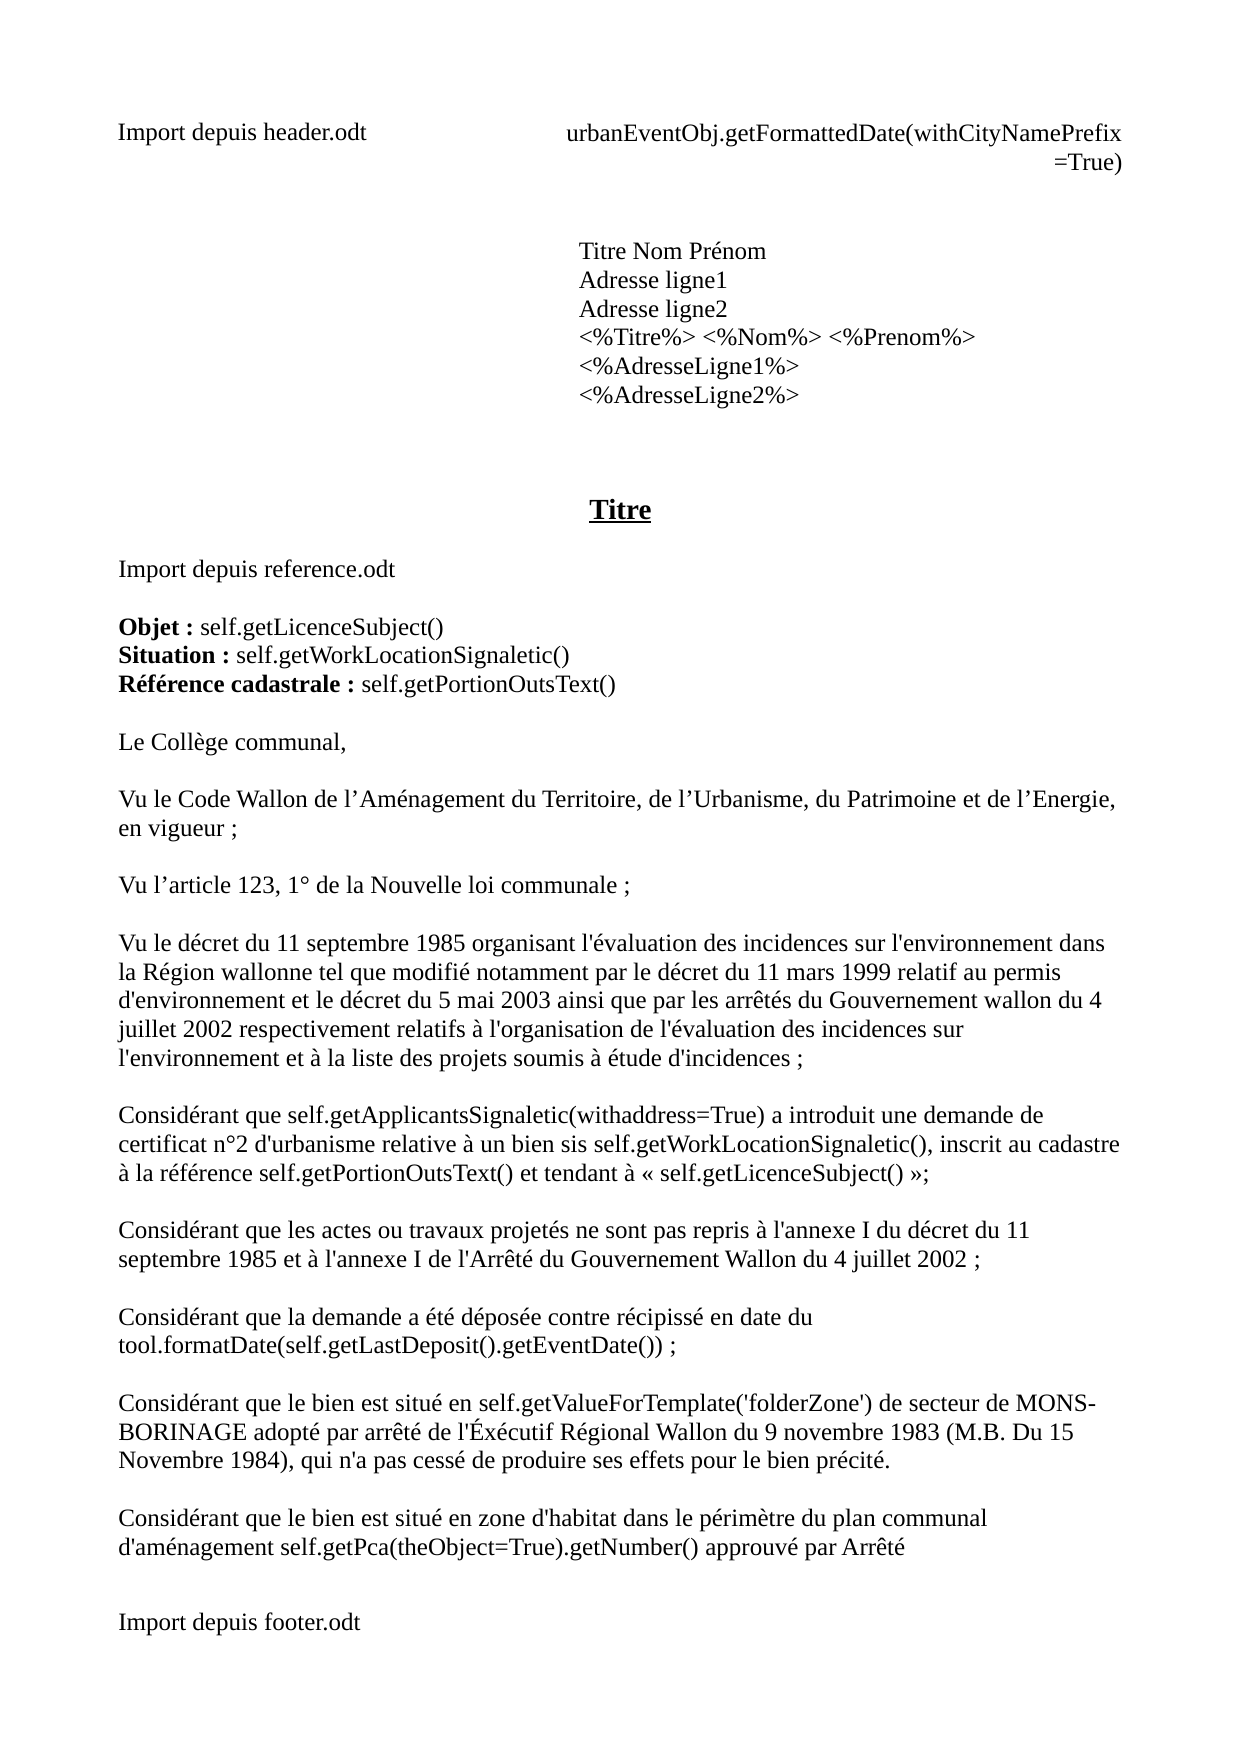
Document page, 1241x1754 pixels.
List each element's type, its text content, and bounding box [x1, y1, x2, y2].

text Vu le Code Wallon de l’Aménagement du Territoire, de l’Urbanisme, du Patrimoine et de l’Energie, en vigueur ; [118, 784, 1122, 842]
text Considérant que les actes ou travaux projetés ne sont pas repris à l'annexe I du décret du 11 septembre 1985 et à l'annexe I de l'Arrêté du Gouvernement Wallon du 4 juillet 2002 ; [118, 1215, 1122, 1273]
text Référence cadastrale : self.getPortionOutsText() [118, 669, 1122, 698]
title Titre [118, 492, 1122, 525]
text Situation : self.getWorkLocationSignaletic() [118, 640, 1122, 669]
text <%Titre%> <%Nom%> <%Prenom%> <%AdresseLigne1%> <%AdresseLigne2%> [578, 322, 1081, 409]
text Titre Nom Prénom Adresse ligne1 Adresse ligne2 [578, 236, 1081, 322]
text Considérant que le bien est situé en zone d'habitat dans le périmètre du plan communal d'aménagement self.getPca(theObject=True).getNumber() approuvé par Arrêté [118, 1503, 1122, 1560]
text urbanEventObj.getFormattedDate(withCityNamePrefix=True) [117, 118, 1122, 426]
text Vu le décret du 11 septembre 1985 organisant l'évaluation des incidences sur l'environnement dans la Région wallonne tel que modifié notamment par le décret du 11 mars 1999 relatif au permis d'environnement et le décret du 5 mai 2003 ainsi que par les arrêtés du Gouvernement wallon du 4 juillet 2002 respectivement relatifs à l'organisation de l'évaluation des incidences sur l'environnement et à la liste des projets soumis à étude d'incidences ; [118, 928, 1122, 1072]
text Considérant que self.getApplicantsSignaletic(withaddress=True) a introduit une demande de certificat n°2 d'urbanisme relative à un bien sis self.getWorkLocationSignaletic(), inscrit au cadastre à la référence self.getPortionOutsText() et tendant à « self.getLicenceSubject() »; [118, 1100, 1122, 1187]
text Import depuis reference.odt [118, 554, 1122, 583]
text Le Collège communal, [118, 727, 1122, 755]
text Import depuis header.odt [117, 117, 538, 146]
text Considérant que la demande a été déposée contre récipissé en date du tool.formatDate(self.getLastDeposit().getEventDate()) ; [118, 1302, 1122, 1359]
text Objet : self.getLicenceSubject() [118, 612, 1122, 640]
text Vu l’article 123, 1° de la Nouvelle loi communale ; [118, 870, 1122, 899]
text Considérant que le bien est situé en self.getValueForTemplate('folderZone') de secteur de MONS-BORINAGE adopté par arrêté de l'Éxécutif Régional Wallon du 9 novembre 1983 (M.B. Du 15 Novembre 1984), qui n'a pas cessé de produire ses effets pour le bien précité. [118, 1388, 1122, 1503]
